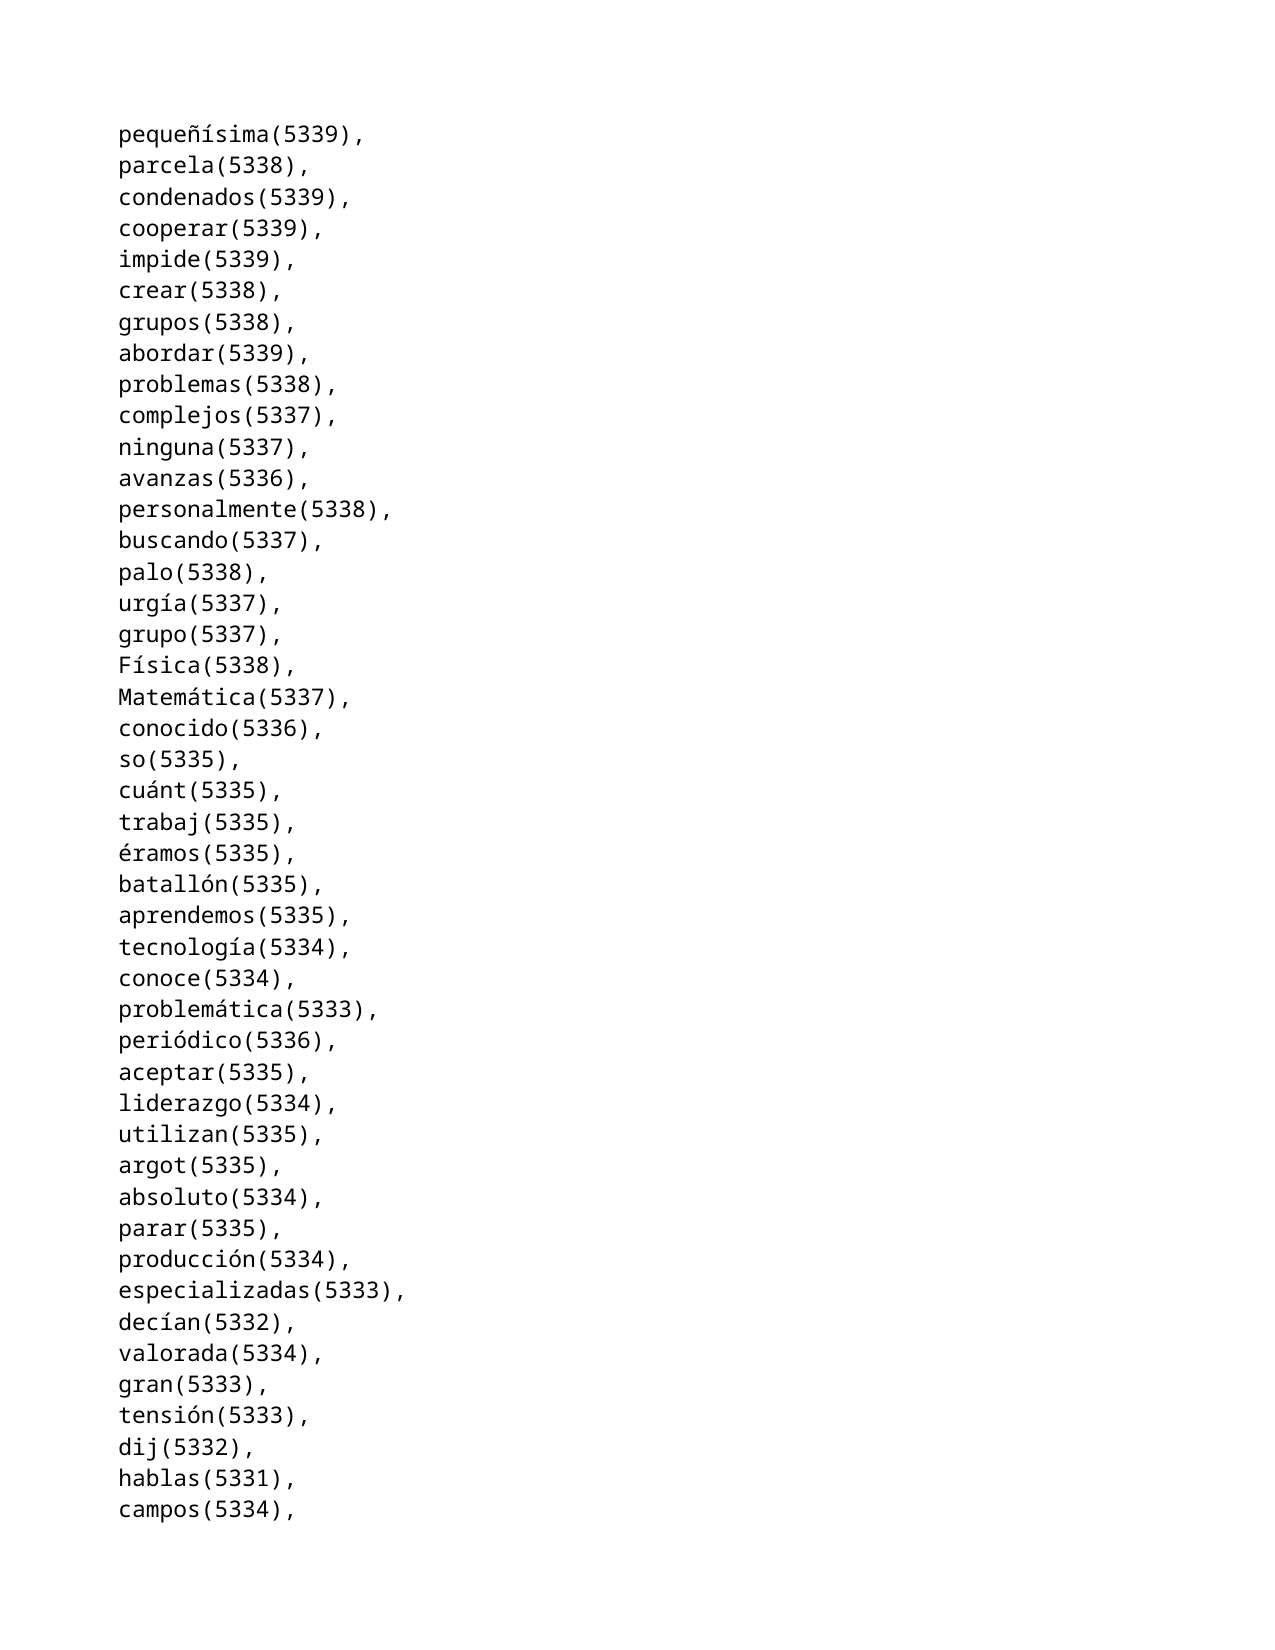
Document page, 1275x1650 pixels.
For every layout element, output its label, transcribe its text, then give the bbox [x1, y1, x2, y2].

text grupo(5337), [118, 618, 1157, 649]
text aprendemos(5335), [118, 899, 1157, 931]
text avanzas(5336), [118, 462, 1157, 493]
text Matemática(5337), [118, 681, 1157, 712]
text palo(5338), [118, 556, 1157, 587]
text pequeñísima(5339), [118, 118, 1157, 149]
text crear(5338), [118, 274, 1157, 306]
text éramos(5335), [118, 837, 1157, 868]
text tensión(5333), [118, 1399, 1157, 1431]
text trabaj(5335), [118, 806, 1157, 837]
text decían(5332), [118, 1306, 1157, 1337]
text buscando(5337), [118, 524, 1157, 556]
text periódico(5336), [118, 1024, 1157, 1056]
text problemas(5338), [118, 368, 1157, 399]
text impide(5339), [118, 243, 1157, 274]
text conocido(5336), [118, 712, 1157, 743]
text utilizan(5335), [118, 1118, 1157, 1149]
text liderazgo(5334), [118, 1087, 1157, 1118]
text parcela(5338), [118, 149, 1157, 181]
text personalmente(5338), [118, 493, 1157, 524]
text conoce(5334), [118, 962, 1157, 993]
text hablas(5331), [118, 1462, 1157, 1493]
text tecnología(5334), [118, 931, 1157, 962]
text campos(5334), [118, 1493, 1157, 1524]
text parar(5335), [118, 1212, 1157, 1243]
text ninguna(5337), [118, 431, 1157, 462]
text so(5335), [118, 743, 1157, 774]
text urgía(5337), [118, 587, 1157, 618]
text grupos(5338), [118, 306, 1157, 337]
text cooperar(5339), [118, 212, 1157, 243]
text Física(5338), [118, 649, 1157, 681]
text cuánt(5335), [118, 774, 1157, 806]
text condenados(5339), [118, 181, 1157, 212]
text dij(5332), [118, 1431, 1157, 1462]
text problemática(5333), [118, 993, 1157, 1024]
text gran(5333), [118, 1368, 1157, 1399]
text batallón(5335), [118, 868, 1157, 899]
text especializadas(5333), [118, 1274, 1157, 1306]
text abordar(5339), [118, 337, 1157, 368]
text producción(5334), [118, 1243, 1157, 1274]
text absoluto(5334), [118, 1181, 1157, 1212]
text complejos(5337), [118, 399, 1157, 431]
text argot(5335), [118, 1149, 1157, 1181]
text aceptar(5335), [118, 1056, 1157, 1087]
text valorada(5334), [118, 1337, 1157, 1368]
